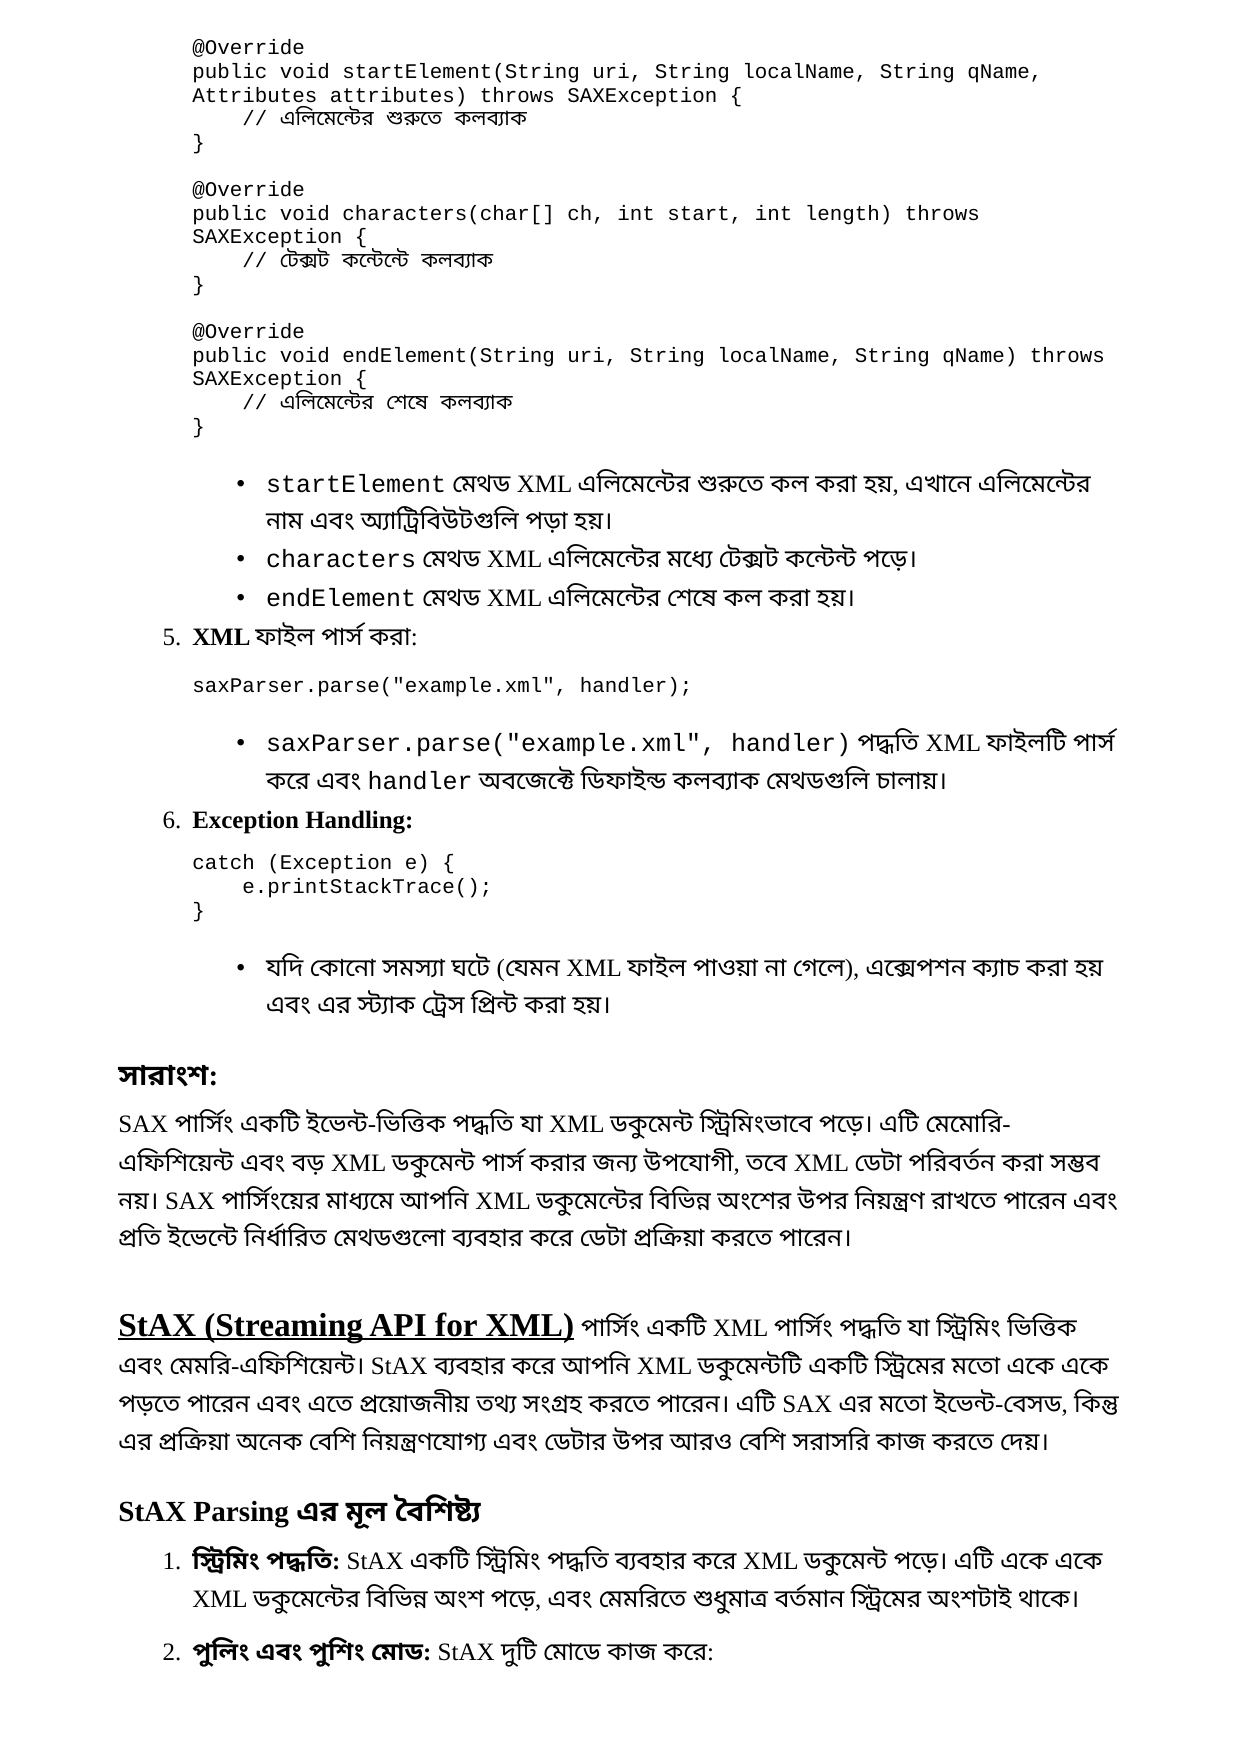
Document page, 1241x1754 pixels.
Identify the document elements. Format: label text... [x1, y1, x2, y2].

list } [162, 274, 1122, 297]
list catch (Exception e) { [162, 852, 1122, 876]
list characters মেথড XML এলিমেন্টের মধ্যে টেক্সট কন্টেন্ট পড়ে। [236, 544, 1122, 578]
list } [162, 416, 1122, 439]
list Exception Handling: [162, 805, 1122, 833]
subtitle StAX Parsing এর মূল বৈশিষ্ট্য [118, 1494, 1122, 1533]
list // এলিমেন্টের শুরুতে কলব্যাক [162, 108, 1122, 132]
list public void endElement(String uri, String localName, String qName) throws SAXException { [162, 345, 1122, 392]
list পুলিং এবং পুশিং মোড: StAX দুটি মোডে কাজ করে: [162, 1637, 1122, 1671]
text SAX পার্সিং একটি ইভেন্ট-ভিত্তিক পদ্ধতি যা XML ডকুমেন্ট স্ট্রিমিংভাবে পড়ে। এটি মেমোরি-এফিশিয়েন্ট এবং বড় XML ডকুমেন্ট পার্স করার জন্য উপযোগী, তবে XML ডেটা পরিবর্তন করা সম্ভব নয়। SAX পার্সিংয়ের মাধ্যমে আপনি XML ডকুমেন্টের বিভিন্ন অংশের উপর নিয়ন্ত্রণ রাখতে পারেন এবং প্রতি ইভেন্টে নির্ধারিত মেথডগুলো ব্যবহার করে ডেটা প্রক্রিয়া করতে পারেন। [118, 1109, 1122, 1257]
list } [162, 899, 1122, 923]
list স্ট্রিমিং পদ্ধতি: StAX একটি স্ট্রিমিং পদ্ধতি ব্যবহার করে XML ডকুমেন্ট পড়ে। এটি একে একে XML ডকুমেন্টের বিভিন্ন অংশ পড়ে, এবং মেমরিতে শুধুমাত্র বর্তমান স্ট্রিমের অংশটাই থাকে। [162, 1546, 1122, 1618]
list public void characters(char[] ch, int start, int length) throws SAXException { [162, 203, 1122, 250]
list public void startElement(String uri, String localName, String qName, Attributes attributes) throws SAXException { [162, 61, 1122, 108]
list e.printStackTrace(); [162, 876, 1122, 899]
list endElement মেথড XML এলিমেন্টের শেষে কল করা হয়। [236, 583, 1122, 617]
list } [162, 132, 1122, 156]
list // এলিমেন্টের শেষে কলব্যাক [162, 392, 1122, 416]
list XML ফাইল পার্স করা: [162, 622, 1122, 655]
subtitle সারাংশ: [118, 1058, 1122, 1097]
list যদি কোনো সমস্যা ঘটে (যেমন XML ফাইল পাওয়া না গেলে), এক্সেপশন ক্যাচ করা হয় এবং এর স্ট্যাক ট্রেস প্রিন্ট করা হয়। [236, 953, 1122, 1024]
list saxParser.parse("example.xml", handler); [162, 675, 1122, 698]
text StAX (Streaming API for XML) পার্সিং একটি XML পার্সিং পদ্ধতি যা স্ট্রিমিং ভিত্তিক এবং মেমরি-এফিশিয়েন্ট। StAX ব্যবহার করে আপনি XML ডকুমেন্টটি একটি স্ট্রিমের মতো একে একে পড়তে পারেন এবং এতে প্রয়োজনীয় তথ্য সংগ্রহ করতে পারেন। এটি SAX এর মতো ইভেন্ট-বেসড, কিন্তু এর প্রক্রিয়া অনেক বেশি নিয়ন্ত্রণযোগ্য এবং ডেটার উপর আরও বেশি সরাসরি কাজ করতে দেয়। [118, 1305, 1122, 1460]
list @Override [162, 37, 1122, 61]
list saxParser.parse("example.xml", handler) পদ্ধতি XML ফাইলটি পার্স করে এবং handler অবজেক্টে ডিফাইন্ড কলব্যাক মেথডগুলি চালায়। [236, 728, 1122, 800]
list @Override [162, 179, 1122, 203]
list @Override [162, 321, 1122, 345]
list // টেক্সট কন্টেন্টে কলব্যাক [162, 250, 1122, 274]
list startElement মেথড XML এলিমেন্টের শুরুতে কল করা হয়, এখানে এলিমেন্টের নাম এবং অ্যাট্রিবিউটগুলি পড়া হয়। [236, 469, 1122, 540]
